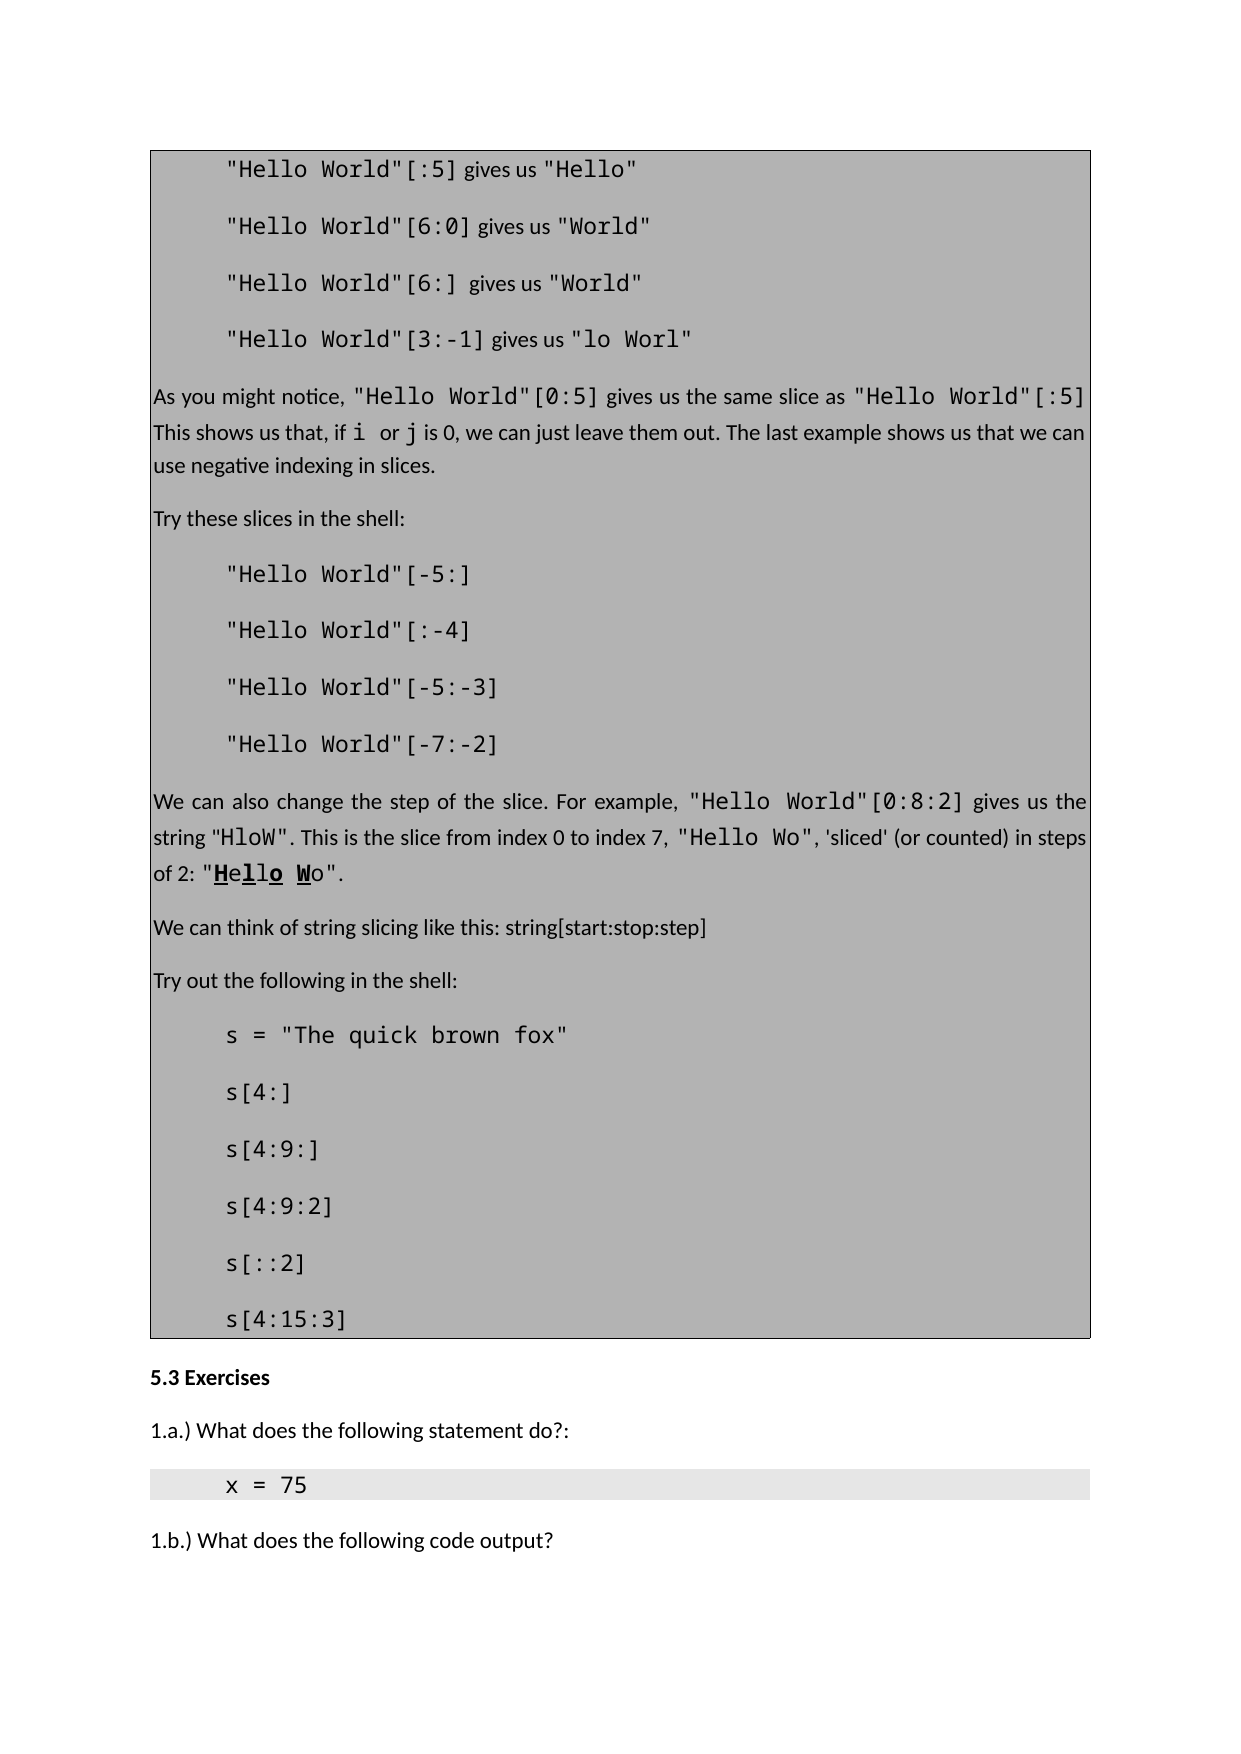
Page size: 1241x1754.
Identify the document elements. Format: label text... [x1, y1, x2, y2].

text "Hello World"[-5:] [151, 554, 1090, 589]
text 1.b.) What does the following code output? [150, 1526, 1090, 1554]
text Try out the following in the shell: [151, 963, 1090, 994]
text "Hello World"[3:-1] gives us "lo Worl" [151, 320, 1090, 355]
text s = "The quick brown fox" [151, 1016, 1090, 1051]
text Try these slices in the shell: [151, 501, 1090, 533]
text 1.a.) What does the following statement do?: [150, 1416, 1090, 1444]
text s[4:15:3] [151, 1300, 1090, 1338]
text s[4:9:2] [151, 1187, 1090, 1221]
text 5.3 Exercises [150, 1363, 1090, 1391]
text "Hello World"[:5] gives us "Hello" [151, 151, 1090, 184]
text As you might notice, "Hello World"[0:5] gives us the same slice as "Hello World"[:5] This shows us that, if i or j is 0, we can just leave them out. The last example shows us that we can use negative indexing in slices. [151, 377, 1090, 479]
text s[4:9:] [151, 1130, 1090, 1164]
text We can also change the step of the slice. For example, "Hello World"[0:8:2] gives us the string "HloW". This is the slice from index 0 to index 7, "Hello Wo", 'sliced' (or counted) in steps of 2: "Hello Wo". [151, 782, 1090, 888]
text We can think of string slicing like this: string[start:stop:step] [151, 910, 1090, 941]
text "Hello World"[-7:-2] [151, 725, 1090, 759]
text "Hello World"[6:] gives us "World" [151, 263, 1090, 298]
text s[4:] [151, 1073, 1090, 1107]
text "Hello World"[-5:-3] [151, 668, 1090, 702]
text "Hello World"[:-4] [151, 611, 1090, 646]
text "Hello World"[6:0] gives us "World" [151, 207, 1090, 241]
text x = 75 [150, 1469, 1090, 1500]
text s[::2] [151, 1243, 1090, 1278]
